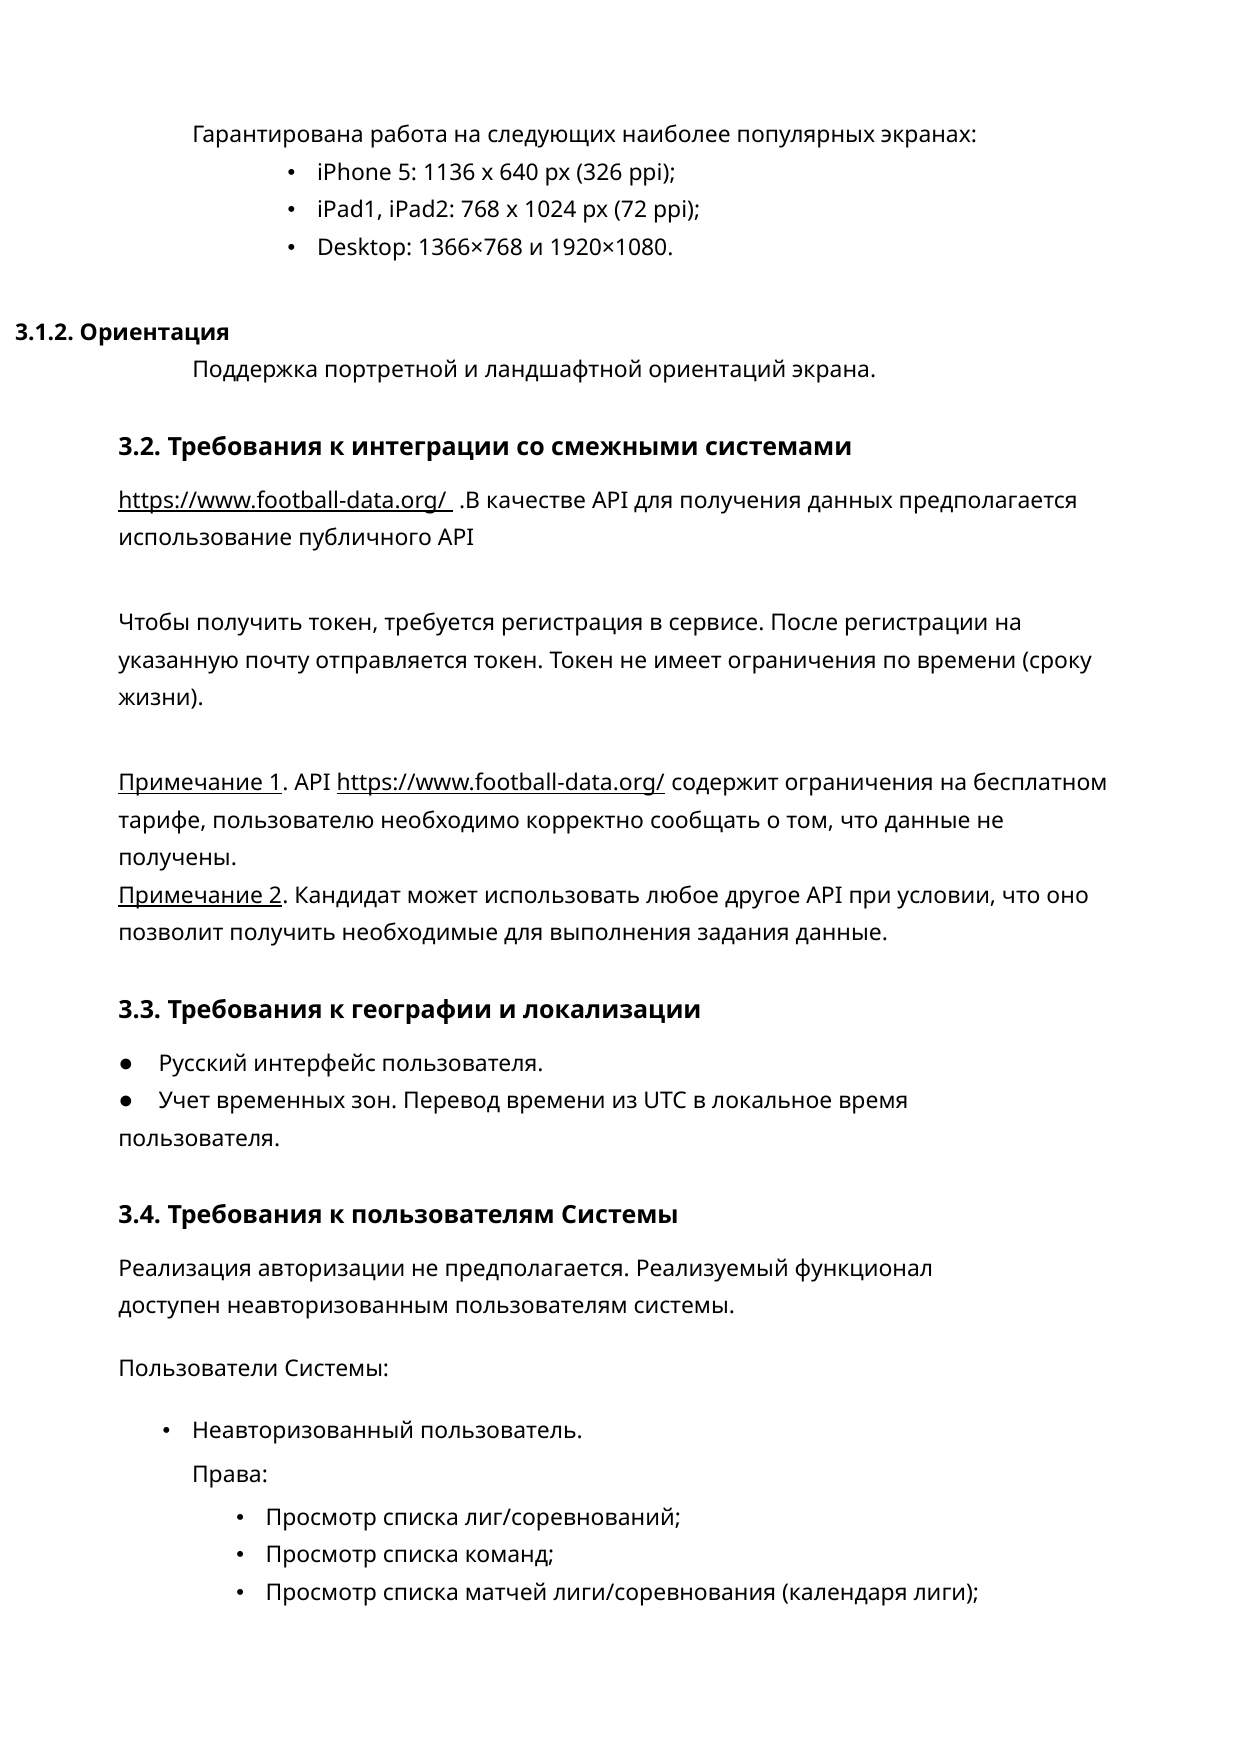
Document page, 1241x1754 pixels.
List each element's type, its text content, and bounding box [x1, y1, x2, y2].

text Гарантирована работа на следующих наиболее популярных экранах: [192, 118, 1122, 149]
list Просмотр списка лиг/соревнований; [236, 1501, 1122, 1532]
text Поддержка портретной и ландшафтной ориентаций экрана. [192, 353, 1122, 384]
list Просмотр списка команд; [236, 1538, 1122, 1569]
text Чтобы получить токен, требуется регистрация в сервисе. После регистрации на указанную почту отправляется токен. Токен не имеет ограничения по времени (сроку жизни). [118, 606, 1122, 712]
subtitle 3.2. Требования к интеграции со смежными системами [118, 428, 1122, 462]
text ● Русский интерфейс пользователя. [118, 1047, 974, 1078]
list Просмотр списка матчей лиги/соревнования (календаря лиги); [236, 1576, 1122, 1607]
text Примечание 2. Кандидат может использовать любое другое API при условии, что оно позволит получить необходимые для выполнения задания данные. [118, 879, 1122, 947]
list Desktop: 1366×768 и 1920×1080. [287, 231, 1122, 262]
list iPhone 5: 1136 x 640 px (326 ppi); [287, 156, 1122, 187]
text Примечание 1. API https://www.football-data.org/ содержит ограничения на бесплатном тарифе, пользователю необходимо корректно сообщать о том, что данные не получены. [118, 766, 1122, 872]
text Реализация авторизации не предполагается. Реализуемый функционал доступен неавторизованным пользователям системы. [118, 1252, 974, 1321]
subtitle 3.4. Требования к пользователям Системы [118, 1197, 1122, 1231]
text ● Учет временных зон. Перевод времени из UTC в локальное время пользователя. [118, 1084, 974, 1153]
list Неавторизованный пользователь. Права: [162, 1414, 1122, 1489]
text 3.1.2. Ориентация [15, 316, 1122, 347]
text https://www.football-data.org/ .В качестве API для получения данных предполагается использование публичного API [118, 483, 1122, 552]
subtitle 3.3. Требования к географии и локализации [118, 991, 1122, 1025]
text Пользователи Системы: [118, 1352, 1122, 1383]
list iPad1, iPad2: 768 x 1024 px (72 ppi); [287, 193, 1122, 224]
